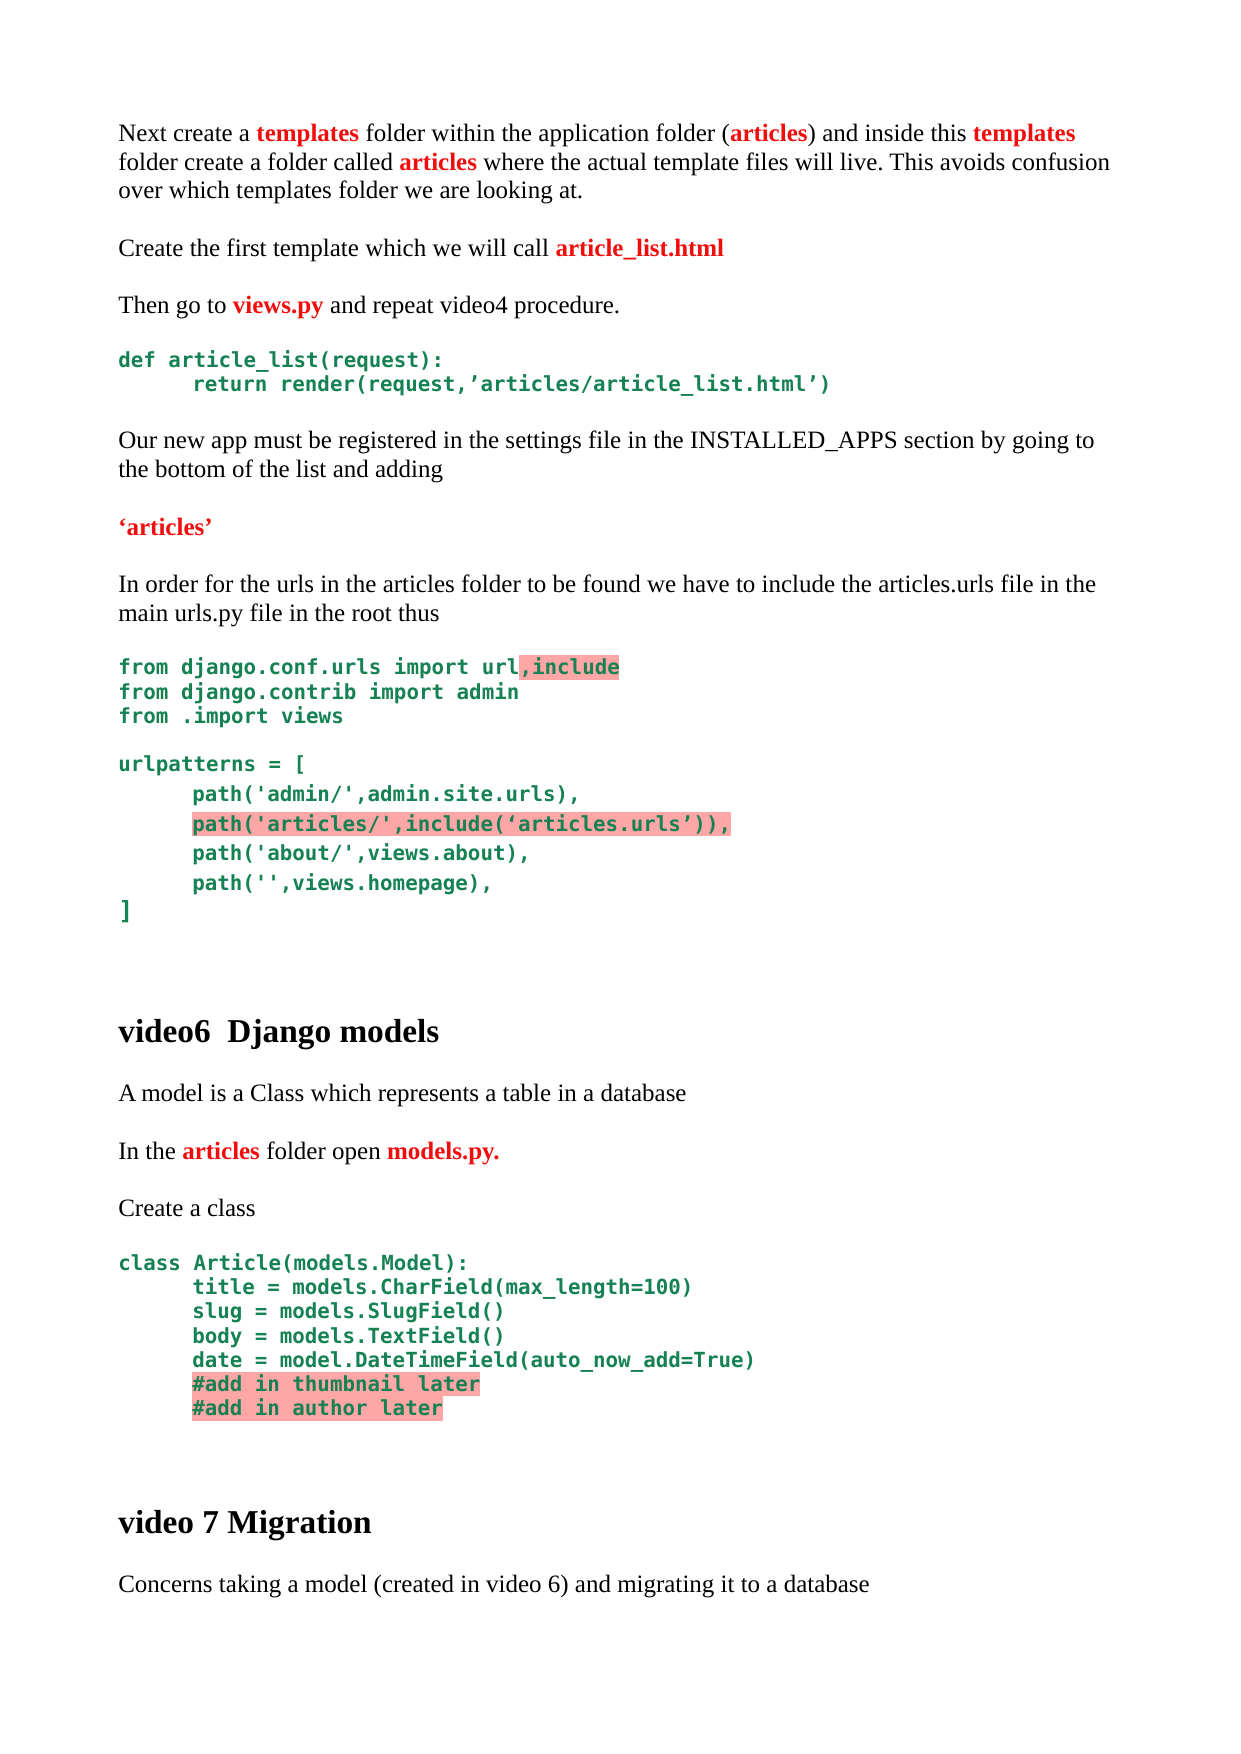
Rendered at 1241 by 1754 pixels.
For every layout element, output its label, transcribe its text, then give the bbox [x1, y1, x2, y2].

text def article_list(request): [118, 348, 1122, 372]
text Our new app must be registered in the settings file in the INSTALLED_APPS section by going to the bottom of the list and adding [118, 425, 1122, 483]
text Create a class [118, 1193, 1122, 1222]
text return render(request,’articles/article_list.html’) [118, 372, 1122, 397]
text Create the first template which we will call article_list.html [118, 233, 1122, 262]
text title = models.CharField(max_length=100) [118, 1275, 1122, 1299]
text path('admin/',admin.site.urls), [118, 777, 1122, 806]
text from django.contrib import admin [118, 680, 1122, 704]
text video 7 Migration [118, 1502, 1122, 1541]
text Then go to views.py and repeat video4 procedure. [118, 291, 1122, 319]
text ] [118, 895, 1122, 925]
text path('about/',views.about), [118, 836, 1122, 866]
text from .import views [118, 704, 1122, 728]
text video6 Django models [118, 1011, 1122, 1049]
text Concerns taking a model (created in video 6) and migrating it to a database [118, 1569, 1122, 1598]
text #add in author later [118, 1396, 1122, 1421]
text path('',views.homepage), [118, 866, 1122, 895]
text #add in thumbnail later [118, 1372, 1122, 1396]
text date = model.DateTimeField(auto_now_add=True) [118, 1348, 1122, 1372]
text In order for the urls in the articles folder to be found we have to include the articles.urls file in the main urls.py file in the root thus [118, 569, 1122, 627]
text Next create a templates folder within the application folder (articles) and inside this templates folder create a folder called articles where the actual template files will live. This avoids confusion over which templates folder we are looking at. [118, 118, 1122, 204]
text slug = models.SlugField() [118, 1299, 1122, 1324]
text A model is a Class which represents a table in a database [118, 1078, 1122, 1107]
text In the articles folder open models.py. [118, 1136, 1122, 1164]
text body = models.TextField() [118, 1324, 1122, 1348]
text ‘articles’ [118, 512, 1122, 540]
text urlpatterns = [ [118, 752, 1122, 777]
text path('articles/',include(‘articles.urls’)), [118, 806, 1122, 836]
text from django.conf.urls import url,include [118, 655, 1122, 680]
text class Article(models.Model): [118, 1251, 1122, 1275]
